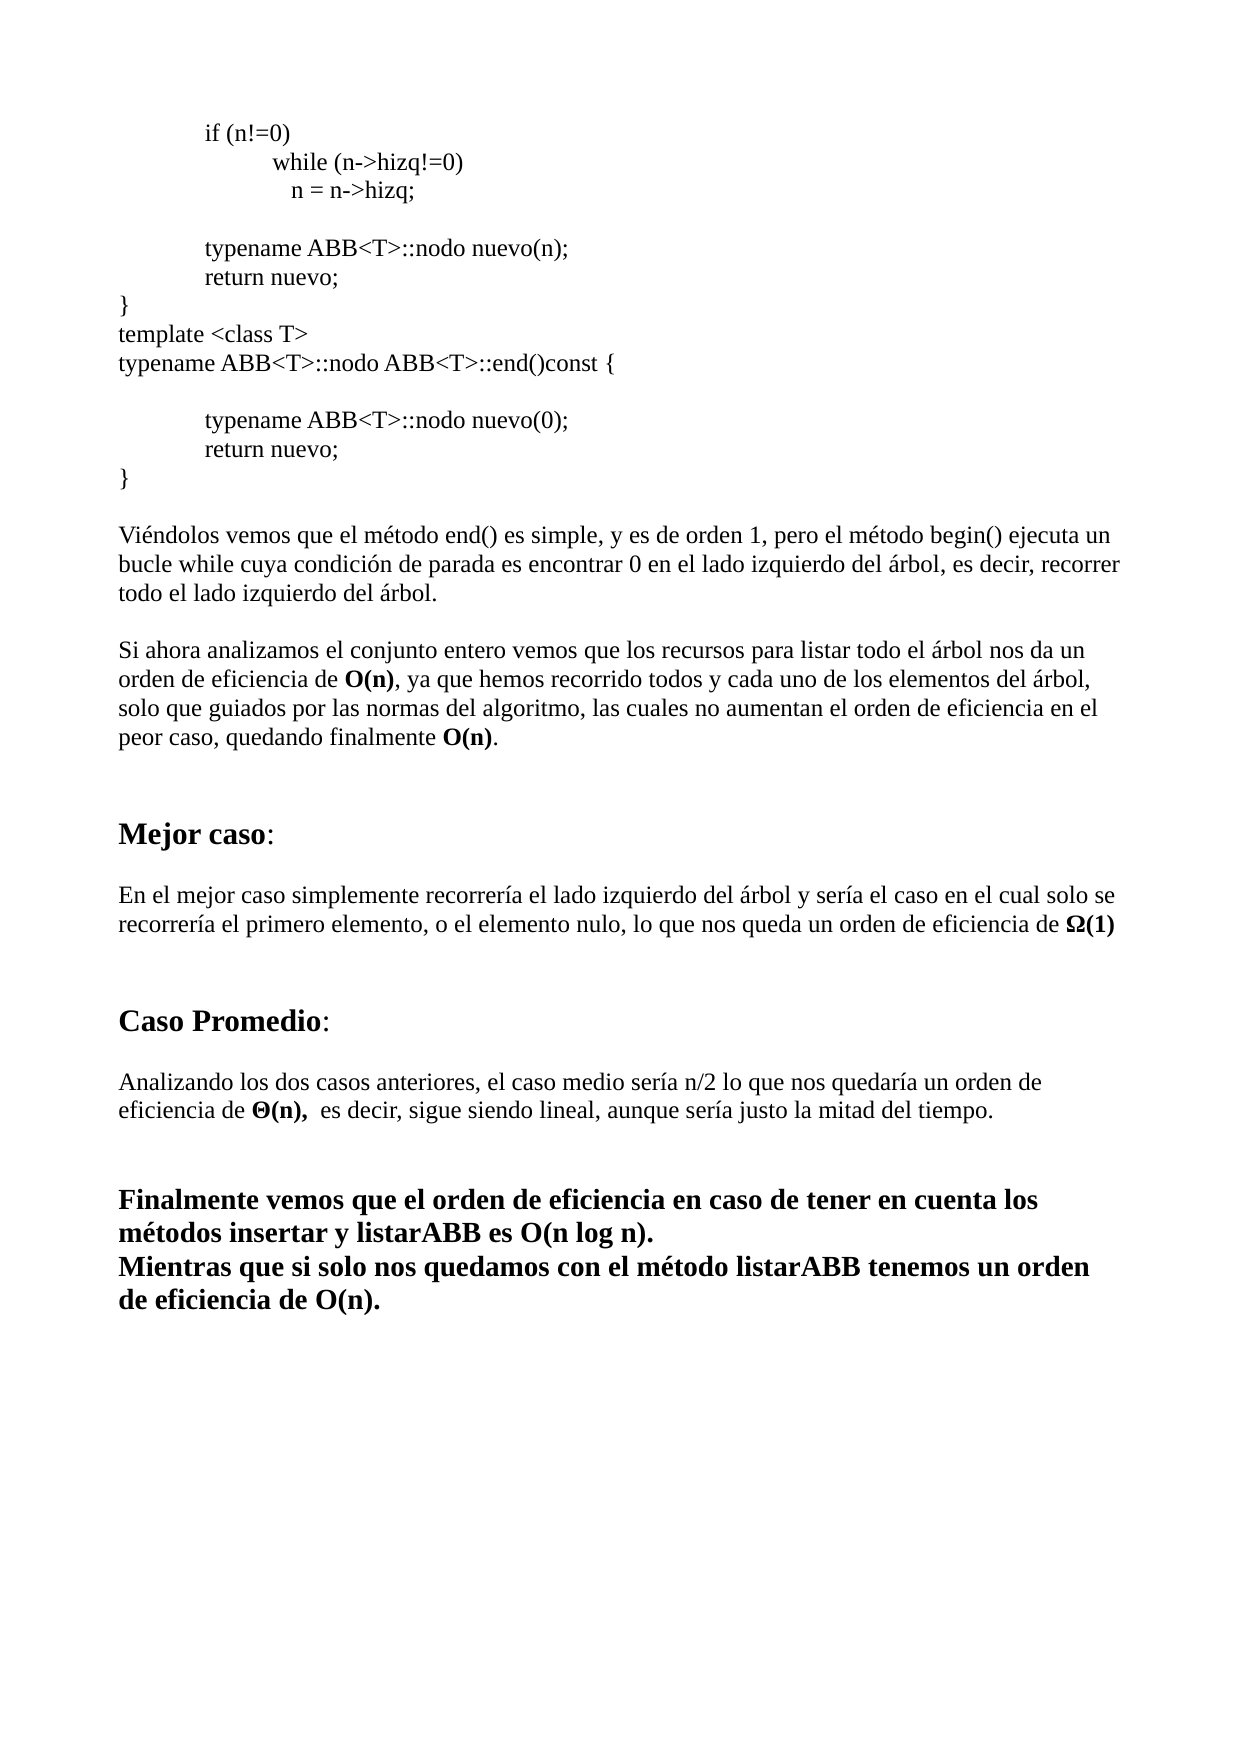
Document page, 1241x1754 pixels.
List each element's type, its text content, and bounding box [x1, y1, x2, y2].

text while (n->hizq!=0) [118, 147, 1122, 176]
text Analizando los dos casos anteriores, el caso medio sería n/2 lo que nos quedaría un orden de eficiencia de Θ(n), es decir, sigue siendo lineal, aunque sería justo la mitad del tiempo. [118, 1067, 1122, 1124]
text n = n->hizq; [118, 176, 1122, 204]
text return nuevo; [118, 434, 1122, 463]
text typename ABB<T>::nodo ABB<T>::end()const { [118, 348, 1122, 377]
text return nuevo; [118, 262, 1122, 291]
text Viéndolos vemos que el método end() es simple, y es de orden 1, pero el método begin() ejecuta un bucle while cuya condición de parada es encontrar 0 en el lado izquierdo del árbol, es decir, recorrer todo el lado izquierdo del árbol. [118, 521, 1122, 607]
text typename ABB<T>::nodo nuevo(0); [118, 406, 1122, 434]
text } [118, 463, 1122, 492]
text typename ABB<T>::nodo nuevo(n); [118, 233, 1122, 262]
text En el mejor caso simplemente recorrería el lado izquierdo del árbol y sería el caso en el cual solo se recorrería el primero elemento, o el elemento nulo, lo que nos queda un orden de eficiencia de Ω(1) [118, 880, 1122, 937]
text Finalmente vemos que el orden de eficiencia en caso de tener en cuenta los métodos insertar y listarABB es O(n log n). [118, 1182, 1122, 1249]
text Mientras que si solo nos quedamos con el método listarABB tenemos un orden de eficiencia de O(n). [118, 1249, 1122, 1316]
text Caso Promedio: [118, 1002, 1122, 1038]
text } [118, 291, 1122, 319]
text Si ahora analizamos el conjunto entero vemos que los recursos para listar todo el árbol nos da un orden de eficiencia de O(n), ya que hemos recorrido todos y cada uno de los elementos del árbol, solo que guiados por las normas del algoritmo, las cuales no aumentan el orden de eficiencia en el peor caso, quedando finalmente O(n). [118, 636, 1122, 751]
text Mejor caso: [118, 815, 1122, 851]
text if (n!=0) [118, 118, 1122, 147]
text template <class T> [118, 319, 1122, 348]
